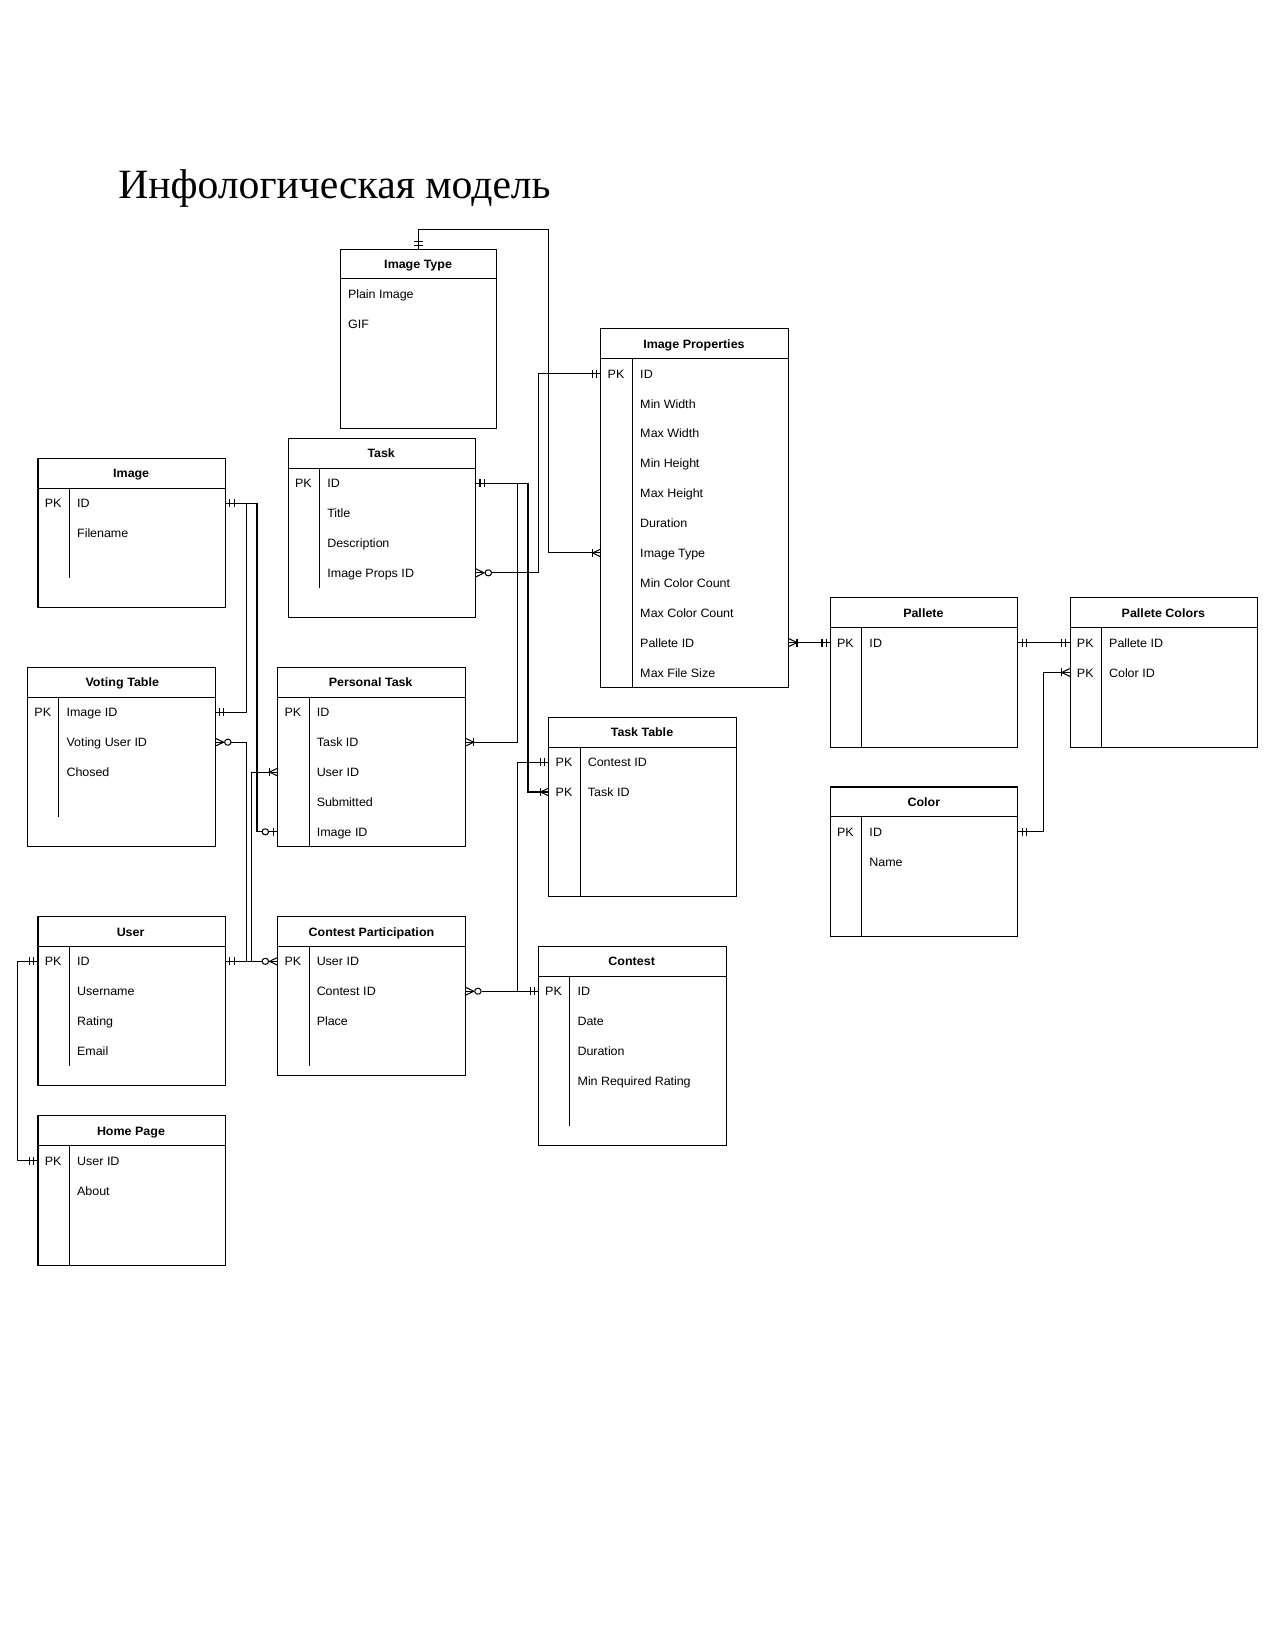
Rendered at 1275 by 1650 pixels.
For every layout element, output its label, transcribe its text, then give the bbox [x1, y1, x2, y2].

subtitle Инфологическая модель [118, 160, 1157, 208]
